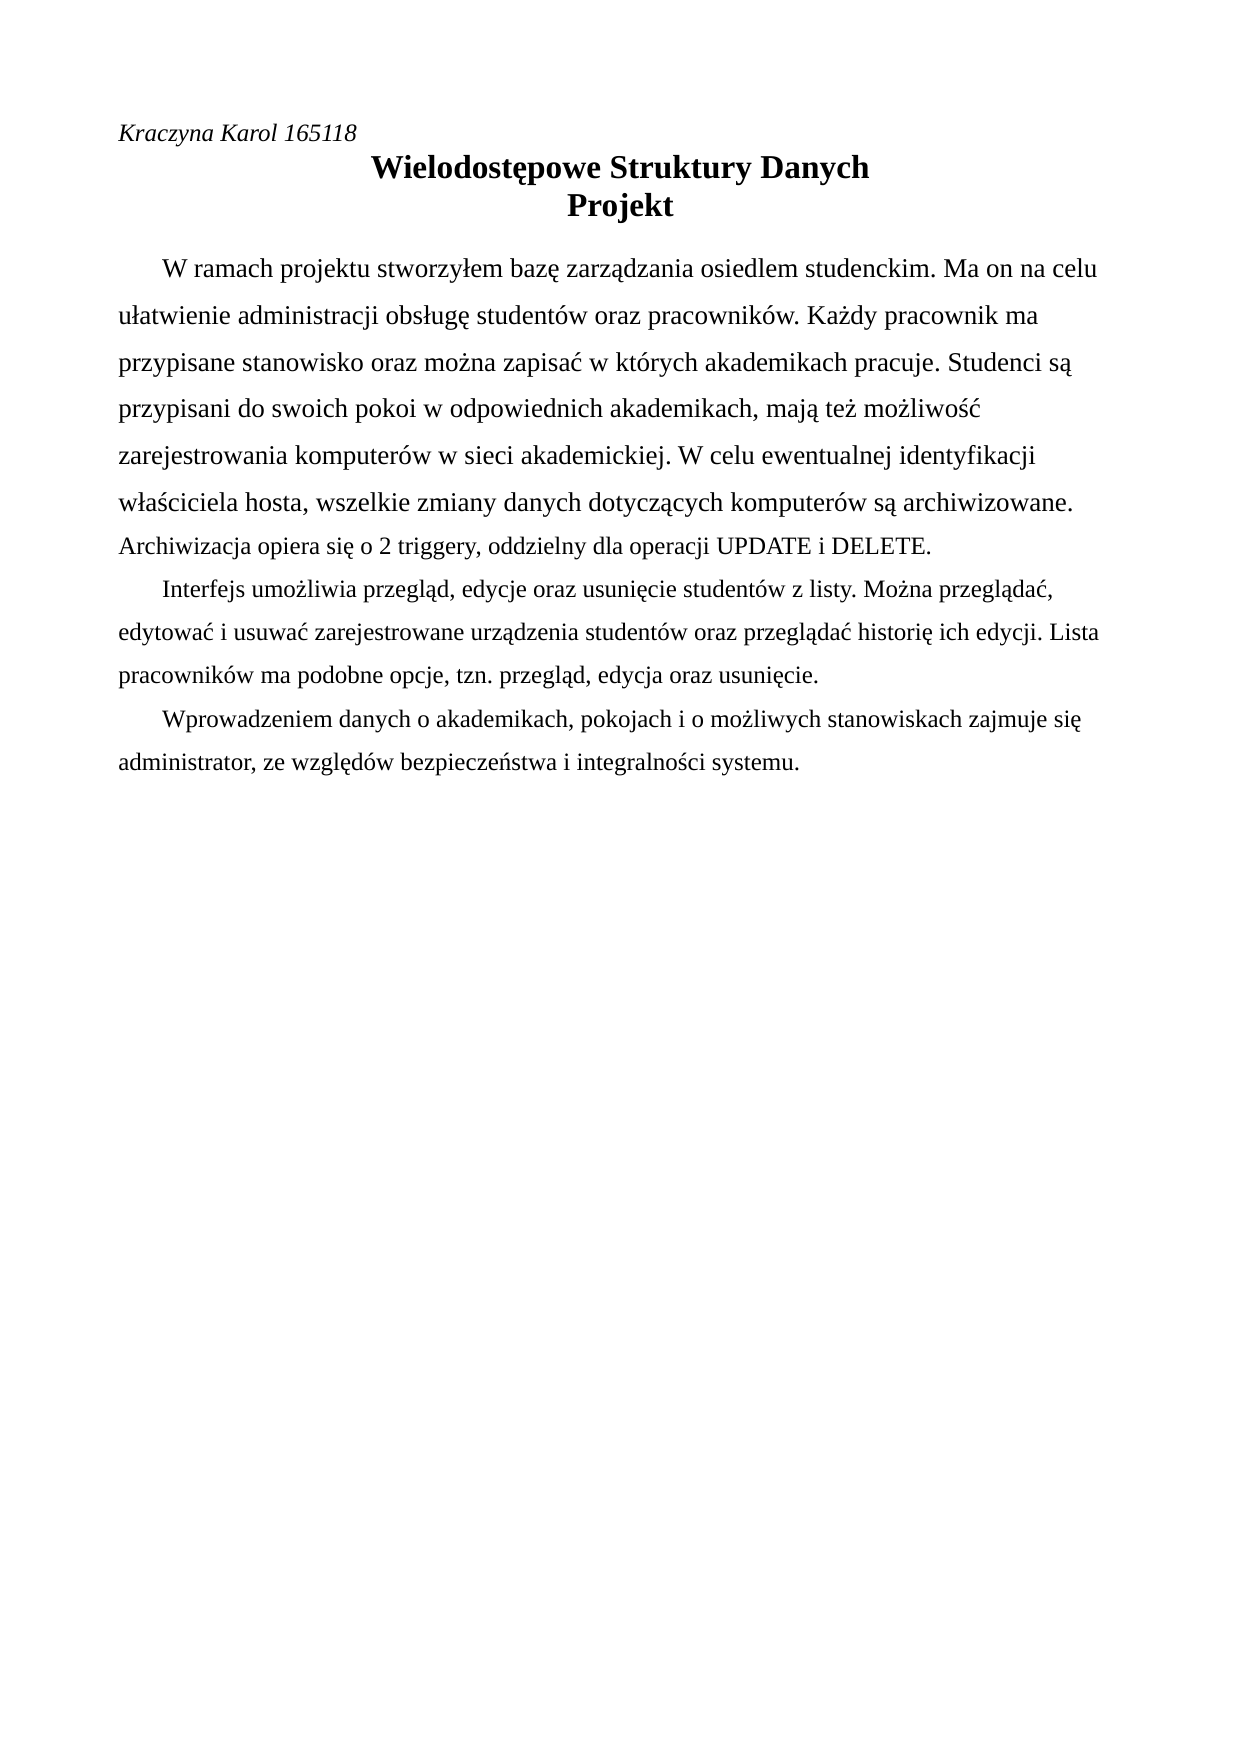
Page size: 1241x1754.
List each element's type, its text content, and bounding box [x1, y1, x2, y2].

text Kraczyna Karol 165118 [118, 118, 1122, 147]
text W ramach projektu stworzyłem bazę zarządzania osiedlem studenckim. Ma on na celu ułatwienie administracji obsługę studentów oraz pracowników. Każdy pracownik ma przypisane stanowisko oraz można zapisać w których akademikach pracuje. Studenci są przypisani do swoich pokoi w odpowiednich akademikach, mają też możliwość zarejestrowania komputerów w sieci akademickiej. W celu ewentualnej identyfikacji właściciela hosta, wszelkie zmiany danych dotyczących komputerów są archiwizowane. Archiwizacja opiera się o 2 triggery, oddzielny dla operacji UPDATE i DELETE. [118, 252, 1122, 560]
text Wielodostępowe Struktury Danych [118, 147, 1122, 185]
text Wprowadzeniem danych o akademikach, pokojach i o możliwych stanowiskach zajmuje się administrator, ze względów bezpieczeństwa i integralności systemu. [118, 704, 1122, 776]
text Interfejs umożliwia przegląd, edycje oraz usunięcie studentów z listy. Można przeglądać, edytować i usuwać zarejestrowane urządzenia studentów oraz przeglądać historię ich edycji. Lista pracowników ma podobne opcje, tzn. przegląd, edycja oraz usunięcie. [118, 574, 1122, 689]
text Projekt [118, 185, 1122, 223]
